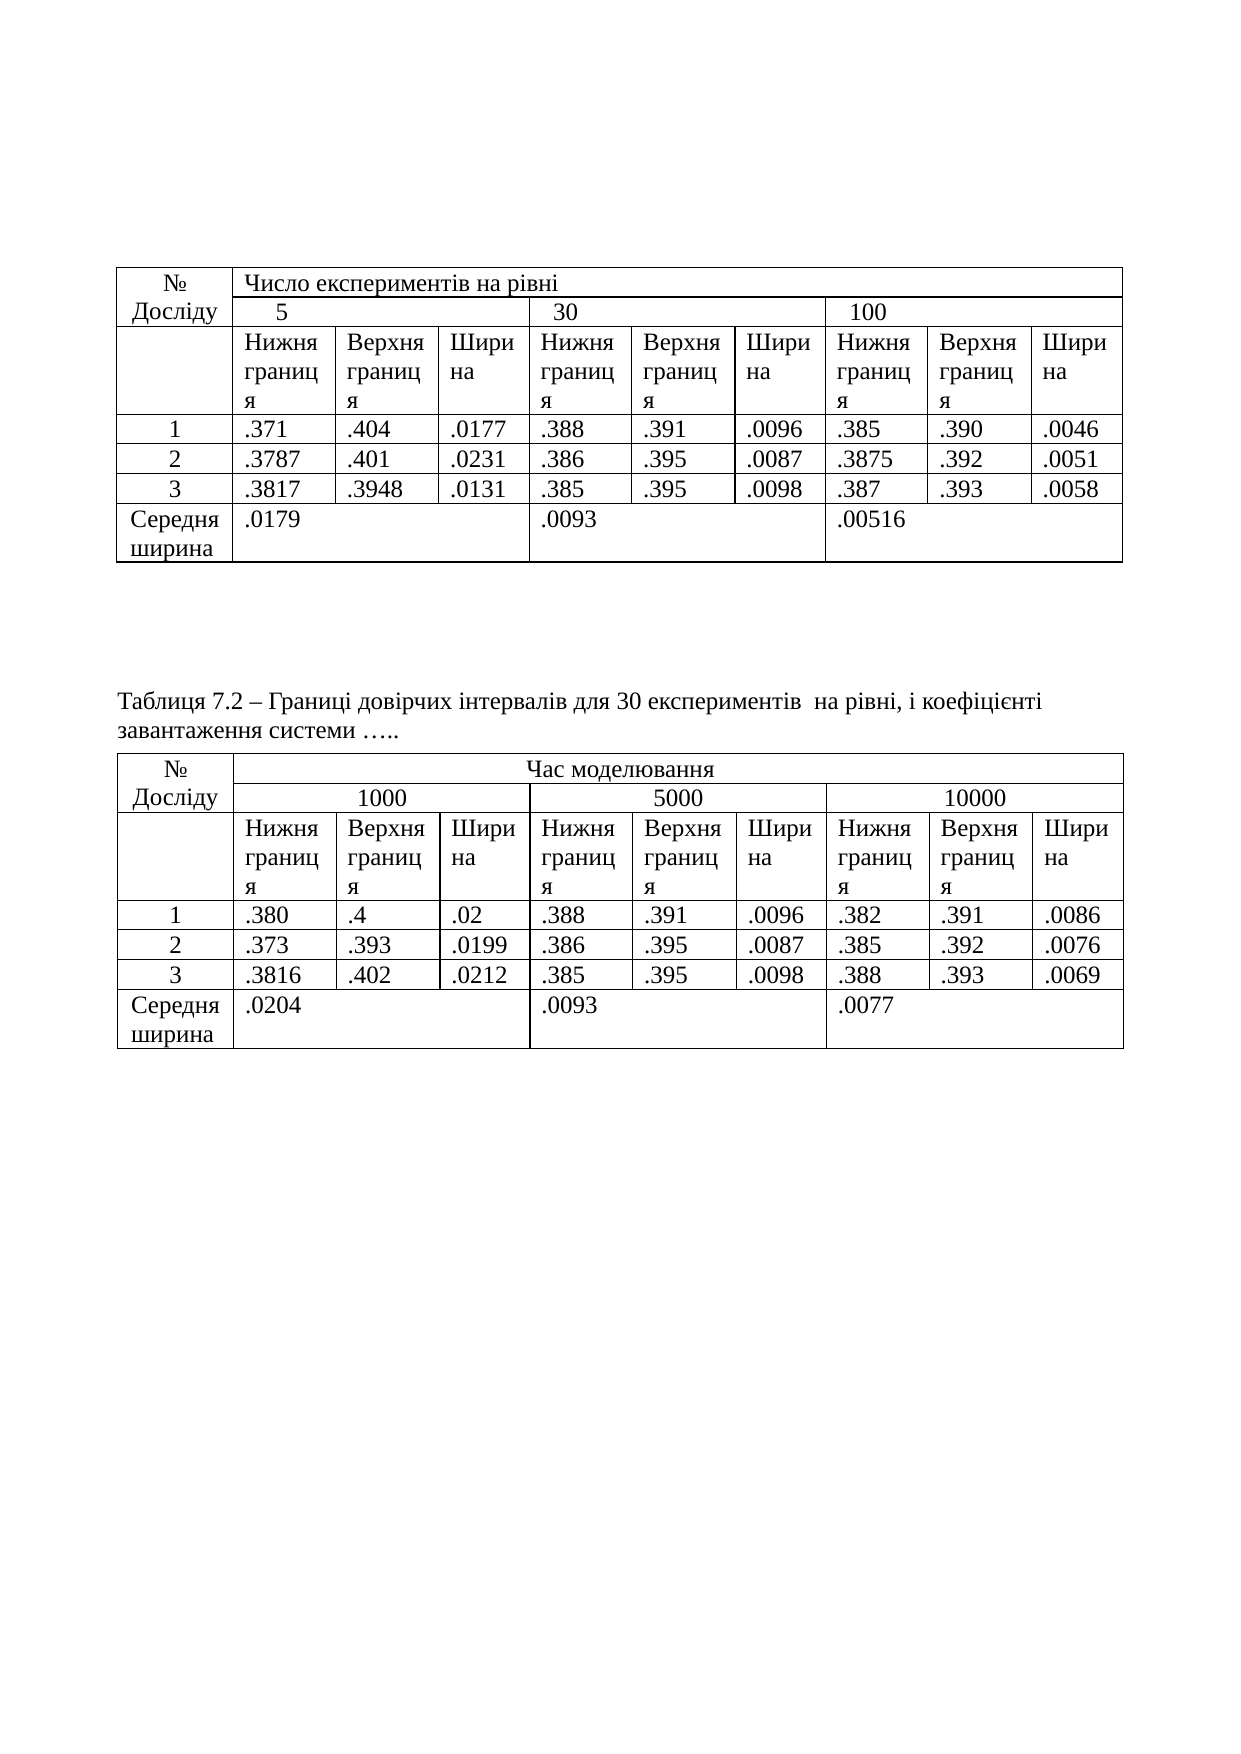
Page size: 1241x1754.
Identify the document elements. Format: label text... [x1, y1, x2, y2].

table_cell 3 [117, 474, 232, 503]
table_header № Досліду [117, 268, 232, 326]
table_cell .382 [827, 901, 929, 929]
table_cell 1 [118, 901, 233, 929]
table_cell 3 [118, 960, 233, 989]
table_cell .0096 [737, 901, 826, 929]
table_cell .388 [827, 960, 929, 989]
table_cell .401 [336, 444, 438, 473]
table_cell Ширина [1032, 327, 1122, 413]
table_cell 1000 [234, 784, 529, 812]
table_cell .395 [633, 930, 736, 959]
table_cell .393 [930, 960, 1032, 989]
table_cell .385 [530, 474, 631, 503]
table_cell .391 [632, 415, 734, 443]
table_cell .0231 [439, 444, 529, 473]
table_cell Нижня границя [234, 813, 336, 899]
table_cell .0069 [1033, 960, 1123, 989]
table_cell Середня ширина [118, 990, 233, 1047]
table_cell 100 [826, 298, 1122, 326]
table_cell 30 [530, 298, 825, 326]
table_cell .0204 [234, 990, 529, 1047]
table_cell .0179 [233, 504, 529, 561]
table_cell 1 [117, 415, 232, 443]
table_cell 10000 [827, 784, 1123, 812]
table_cell .02 [441, 901, 529, 929]
table_cell .0077 [827, 990, 1123, 1047]
table_cell Нижня границя [827, 813, 929, 899]
table_cell .371 [233, 415, 335, 443]
table_cell .387 [826, 474, 927, 503]
table_cell .393 [928, 474, 1031, 503]
table_cell .393 [337, 930, 439, 959]
table_cell Ширина [439, 327, 529, 413]
table_cell .390 [928, 415, 1031, 443]
table_cell Верхня границя [930, 813, 1032, 899]
table_cell Нижня границя [233, 327, 335, 413]
table_cell Нижня границя [826, 327, 927, 413]
table_cell .0087 [736, 444, 825, 473]
table_cell 2 [117, 444, 232, 473]
table_cell Ширина [737, 813, 826, 899]
table_cell 2 [118, 930, 233, 959]
table_cell .386 [531, 930, 632, 959]
table_cell 5000 [531, 784, 826, 812]
table_cell .0093 [530, 504, 825, 561]
table_cell .395 [632, 444, 734, 473]
table_cell .0098 [736, 474, 825, 503]
table_cell .0199 [441, 930, 529, 959]
table_cell .385 [827, 930, 929, 959]
table_cell Нижня границя [531, 813, 632, 899]
table_cell .0093 [531, 990, 826, 1047]
table_cell Час моделювання [234, 754, 1123, 782]
table_cell .395 [632, 474, 734, 503]
table_header Таблиця 7.2 – Границі довірчих інтервалів для 30 експериментів на рівні, і коефіцієнті завантаження системи ….. [117, 678, 1123, 753]
table_cell .386 [530, 444, 631, 473]
table_cell № Досліду [118, 754, 233, 812]
table_cell Верхня границя [928, 327, 1031, 413]
table_cell .402 [337, 960, 439, 989]
table_cell .0086 [1033, 901, 1123, 929]
table_cell .392 [928, 444, 1031, 473]
table_cell .373 [234, 930, 336, 959]
table_cell .388 [530, 415, 631, 443]
table_cell .0131 [439, 474, 529, 503]
table_cell .385 [531, 960, 632, 989]
table_cell .385 [826, 415, 927, 443]
table_cell .3816 [234, 960, 336, 989]
table_cell .0051 [1032, 444, 1122, 473]
table_cell Верхня границя [633, 813, 736, 899]
table_cell .0212 [441, 960, 529, 989]
table_cell Середня ширина [117, 504, 232, 561]
table_cell .00516 [826, 504, 1122, 561]
table_cell Ширина [736, 327, 825, 413]
table_cell [118, 813, 233, 899]
table_cell .0177 [439, 415, 529, 443]
table_cell .388 [531, 901, 632, 929]
table_cell Верхня границя [336, 327, 438, 413]
table_cell .0058 [1032, 474, 1122, 503]
table_cell .404 [336, 415, 438, 443]
table_cell [117, 327, 232, 413]
table_cell .3817 [233, 474, 335, 503]
table_cell Ширина [1033, 813, 1123, 899]
table_cell .392 [930, 930, 1032, 959]
table_cell .0098 [737, 960, 826, 989]
table_cell .0096 [736, 415, 825, 443]
table_cell .391 [633, 901, 736, 929]
table_cell .391 [930, 901, 1032, 929]
table_cell .3787 [233, 444, 335, 473]
table_cell .0046 [1032, 415, 1122, 443]
table_cell Верхня границя [632, 327, 734, 413]
table_cell Ширина [441, 813, 529, 899]
table_cell .395 [633, 960, 736, 989]
table_cell .0076 [1033, 930, 1123, 959]
table_header Число експериментів на рівні [233, 268, 1122, 296]
table_cell .4 [337, 901, 439, 929]
table_cell Нижня границя [530, 327, 631, 413]
table_cell Верхня границя [337, 813, 439, 899]
table_cell .3875 [826, 444, 927, 473]
table_cell .380 [234, 901, 336, 929]
table_cell 5 [233, 298, 529, 326]
table_cell .3948 [336, 474, 438, 503]
table_cell .0087 [737, 930, 826, 959]
